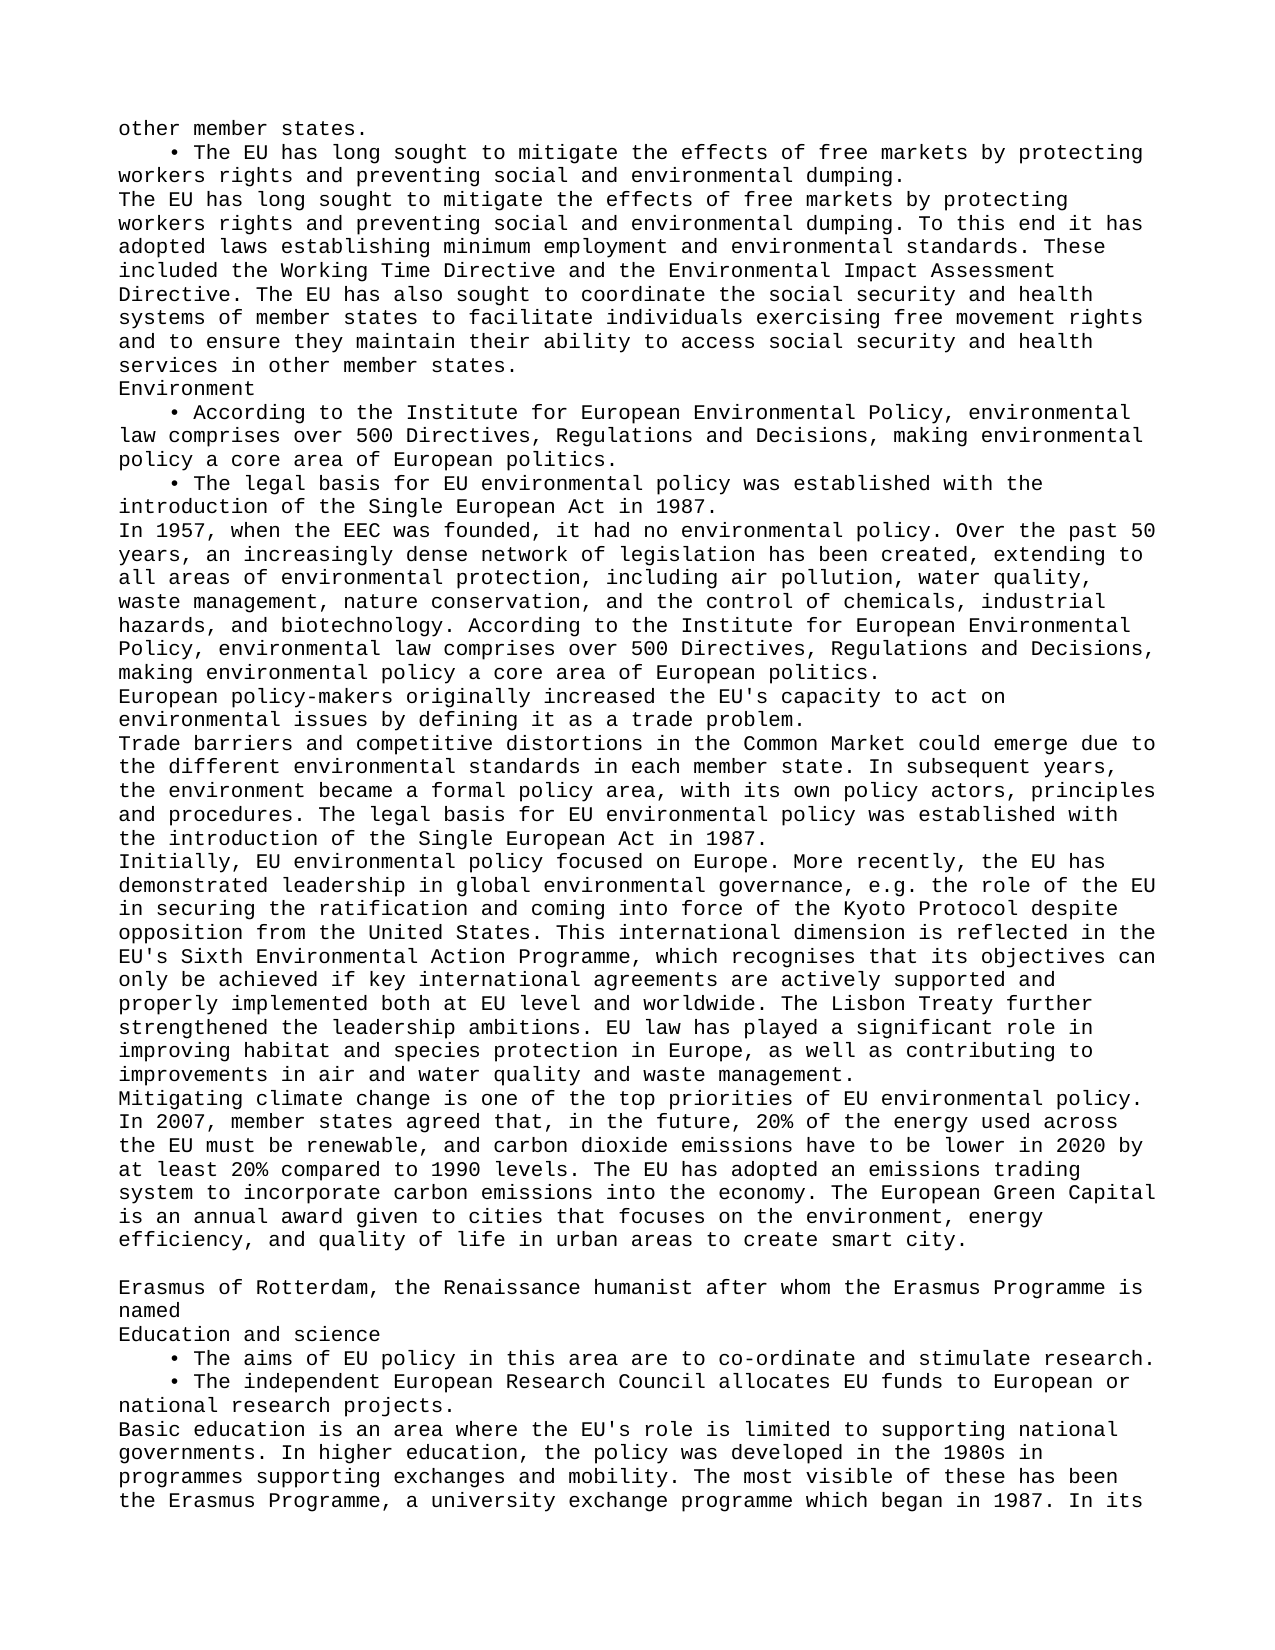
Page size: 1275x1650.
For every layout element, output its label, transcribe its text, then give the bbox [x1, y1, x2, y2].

text • The aims of EU policy in this area are to co-ordinate and stimulate research. [118, 1348, 1157, 1371]
text • The EU has long sought to mitigate the effects of free markets by protecting workers rights and preventing social and environmental dumping. [118, 142, 1157, 189]
text European policy-makers originally increased the EU's capacity to act on environmental issues by defining it as a trade problem. [118, 686, 1157, 733]
text • The independent European Research Council allocates EU funds to European or national research projects. [118, 1371, 1157, 1419]
text The EU has long sought to mitigate the effects of free markets by protecting workers rights and preventing social and environmental dumping. To this end it has adopted laws establishing minimum employment and environmental standards. These included the Working Time Directive and the Environmental Impact Assessment Directive. The EU has also sought to coordinate the social security and health systems of member states to facilitate individuals exercising free movement rights and to ensure they maintain their ability to access social security and health services in other member states. [118, 189, 1157, 378]
text Education and science [118, 1324, 1157, 1348]
text Initially, EU environmental policy focused on Europe. More recently, the EU has demonstrated leadership in global environmental governance, e.g. the role of the EU in securing the ratification and coming into force of the Kyoto Protocol despite opposition from the United States. This international dimension is reflected in the EU's Sixth Environmental Action Programme, which recognises that its objectives can only be achieved if key international agreements are actively supported and properly implemented both at EU level and worldwide. The Lisbon Treaty further strengthened the leadership ambitions. EU law has played a significant role in improving habitat and species protection in Europe, as well as contributing to improvements in air and water quality and waste management. [118, 851, 1157, 1088]
text Erasmus of Rotterdam, the Renaissance humanist after whom the Erasmus Programme is named [118, 1277, 1157, 1324]
text • The legal basis for EU environmental policy was established with the introduction of the Single European Act in 1987. [118, 473, 1157, 520]
text Trade barriers and competitive distortions in the Common Market could emerge due to the different environmental standards in each member state. In subsequent years, the environment became a formal policy area, with its own policy actors, principles and procedures. The legal basis for EU environmental policy was established with the introduction of the Single European Act in 1987. [118, 733, 1157, 851]
text In 1957, when the EEC was founded, it had no environmental policy. Over the past 50 years, an increasingly dense network of legislation has been created, extending to all areas of environmental protection, including air pollution, water quality, waste management, nature conservation, and the control of chemicals, industrial hazards, and biotechnology. According to the Institute for European Environmental Policy, environmental law comprises over 500 Directives, Regulations and Decisions, making environmental policy a core area of European politics. [118, 520, 1157, 686]
text Basic education is an area where the EU's role is limited to supporting national governments. In higher education, the policy was developed in the 1980s in programmes supporting exchanges and mobility. The most visible of these has been the Erasmus Programme, a university exchange programme which began in 1987. In its [118, 1419, 1157, 1513]
text • According to the Institute for European Environmental Policy, environmental law comprises over 500 Directives, Regulations and Decisions, making environmental policy a core area of European politics. [118, 402, 1157, 473]
text Environment [118, 378, 1157, 402]
text Mitigating climate change is one of the top priorities of EU environmental policy. In 2007, member states agreed that, in the future, 20% of the energy used across the EU must be renewable, and carbon dioxide emissions have to be lower in 2020 by at least 20% compared to 1990 levels. The EU has adopted an emissions trading system to incorporate carbon emissions into the economy. The European Green Capital is an annual award given to cities that focuses on the environment, energy efficiency, and quality of life in urban areas to create smart city. [118, 1088, 1157, 1253]
text other member states. [118, 118, 1157, 142]
